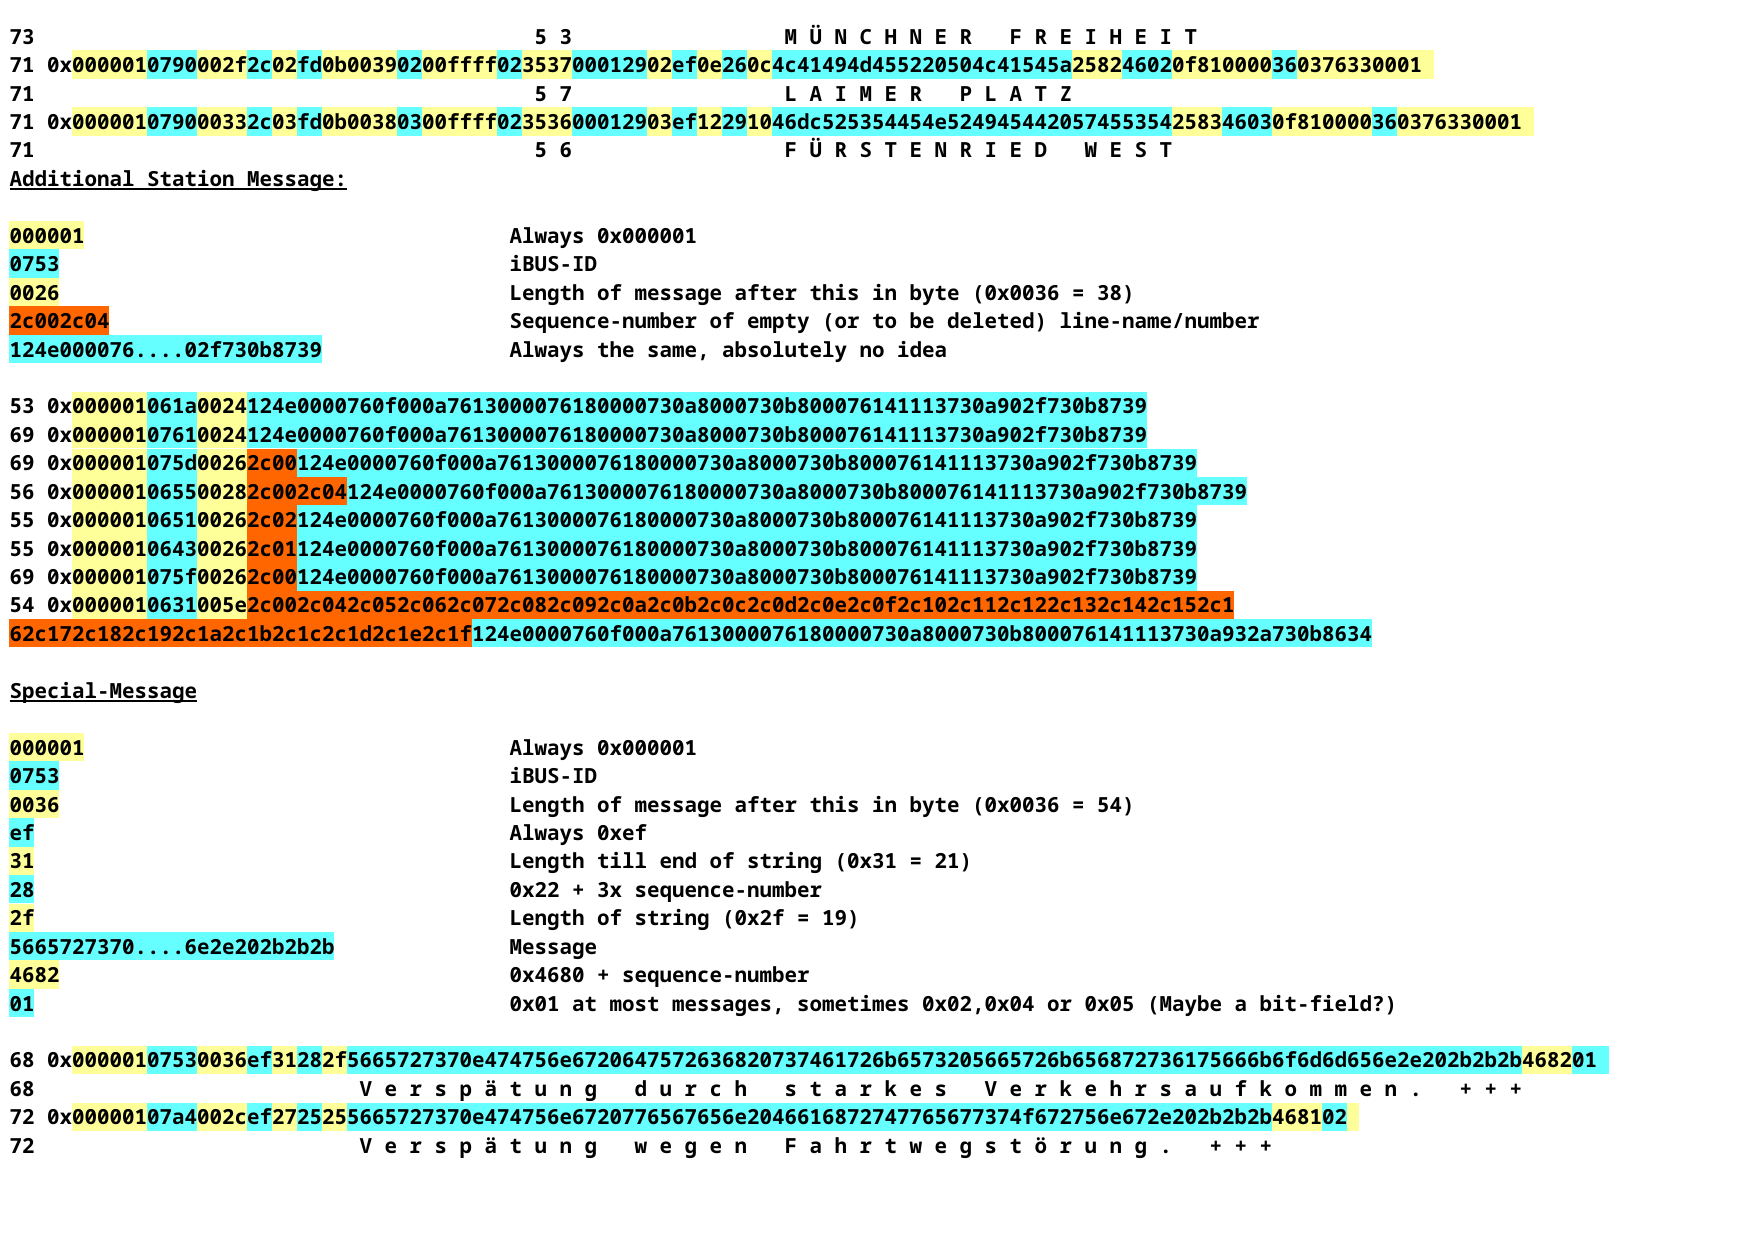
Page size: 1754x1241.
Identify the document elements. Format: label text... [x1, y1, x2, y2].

text 62c172c182c192c1a2c1b2c1c2c1d2c1e2c1f124e0000760f000a7613000076180000730a8000730b800076141113730a932a730b8634 [9, 619, 1754, 647]
text 72 V e r s p ä t u n g w e g e n F a h r t w e g s t ö r u n g . + + + [9, 1131, 1754, 1159]
text 5665727370....6e2e202b2b2b Message [9, 932, 1754, 960]
text 55 0x000001065100262c02124e0000760f000a7613000076180000730a8000730b800076141113730a902f730b8739 [9, 505, 1754, 534]
text 0753 iBUS-ID [9, 249, 1754, 278]
text 72 0x00000107a4002cef2725255665727370e474756e6720776567656e2046616872747765677374f672756e672e202b2b2b468102 [9, 1102, 1754, 1131]
text 56 0x000001065500282c002c04124e0000760f000a7613000076180000730a8000730b800076141113730a902f730b8739 [9, 477, 1754, 505]
text 000001 Always 0x000001 [9, 221, 1754, 249]
text 71 5 7 L A I M E R P L A T Z [9, 79, 1754, 107]
text 55 0x000001064300262c01124e0000760f000a7613000076180000730a8000730b800076141113730a902f730b8739 [9, 534, 1754, 562]
text 69 0x000001075d00262c00124e0000760f000a7613000076180000730a8000730b800076141113730a902f730b8739 [9, 448, 1754, 477]
text 01 0x01 at most messages, sometimes 0x02,0x04 or 0x05 (Maybe a bit-field?) [9, 989, 1754, 1017]
text 54 0x0000010631005e2c002c042c052c062c072c082c092c0a2c0b2c0c2c0d2c0e2c0f2c102c112c122c132c142c152c1 [9, 591, 1754, 619]
text 69 0x000001075f00262c00124e0000760f000a7613000076180000730a8000730b800076141113730a902f730b8739 [9, 562, 1754, 591]
text 68 V e r s p ä t u n g d u r c h s t a r k e s V e r k e h r s a u f k o m m e n . + + + [9, 1074, 1754, 1102]
text 4682 0x4680 + sequence-number [9, 960, 1754, 989]
text 0036 Length of message after this in byte (0x0036 = 54) [9, 790, 1754, 818]
text Special-Message [9, 676, 1754, 704]
text 71 5 6 F Ü R S T E N R I E D W E S T [9, 136, 1754, 164]
text 31 Length till end of string (0x31 = 21) [9, 847, 1754, 875]
text 0753 iBUS-ID [9, 761, 1754, 790]
text 73 5 3 M Ü N C H N E R F R E I H E I T [9, 22, 1754, 50]
text 71 0x000001079000332c03fd0b00380300ffff02353600012903ef12291046dc525354454e524945442057455354258346030f810000360376330001 [9, 107, 1754, 136]
text 69 0x00000107610024124e0000760f000a7613000076180000730a8000730b800076141113730a902f730b8739 [9, 420, 1754, 448]
text 2c002c04 Sequence-number of empty (or to be deleted) line-name/number [9, 306, 1754, 335]
text 68 0x00000107530036ef31282f5665727370e474756e6720647572636820737461726b6573205665726b656872736175666b6f6d6d656e2e202b2b2b468201 [9, 1046, 1754, 1074]
text 000001 Always 0x000001 [9, 733, 1754, 761]
text Additional Station Message: [9, 164, 1754, 192]
text 53 0x000001061a0024124e0000760f000a7613000076180000730a8000730b800076141113730a902f730b8739 [9, 392, 1754, 420]
text 28 0x22 + 3x sequence-number [9, 875, 1754, 903]
text 0026 Length of message after this in byte (0x0036 = 38) [9, 278, 1754, 306]
text 124e000076....02f730b8739 Always the same, absolutely no idea [9, 335, 1754, 363]
text ef Always 0xef [9, 818, 1754, 847]
text 71 0x0000010790002f2c02fd0b00390200ffff02353700012902ef0e260c4c41494d455220504c41545a258246020f810000360376330001 [9, 50, 1754, 79]
text 2f Length of string (0x2f = 19) [9, 903, 1754, 932]
